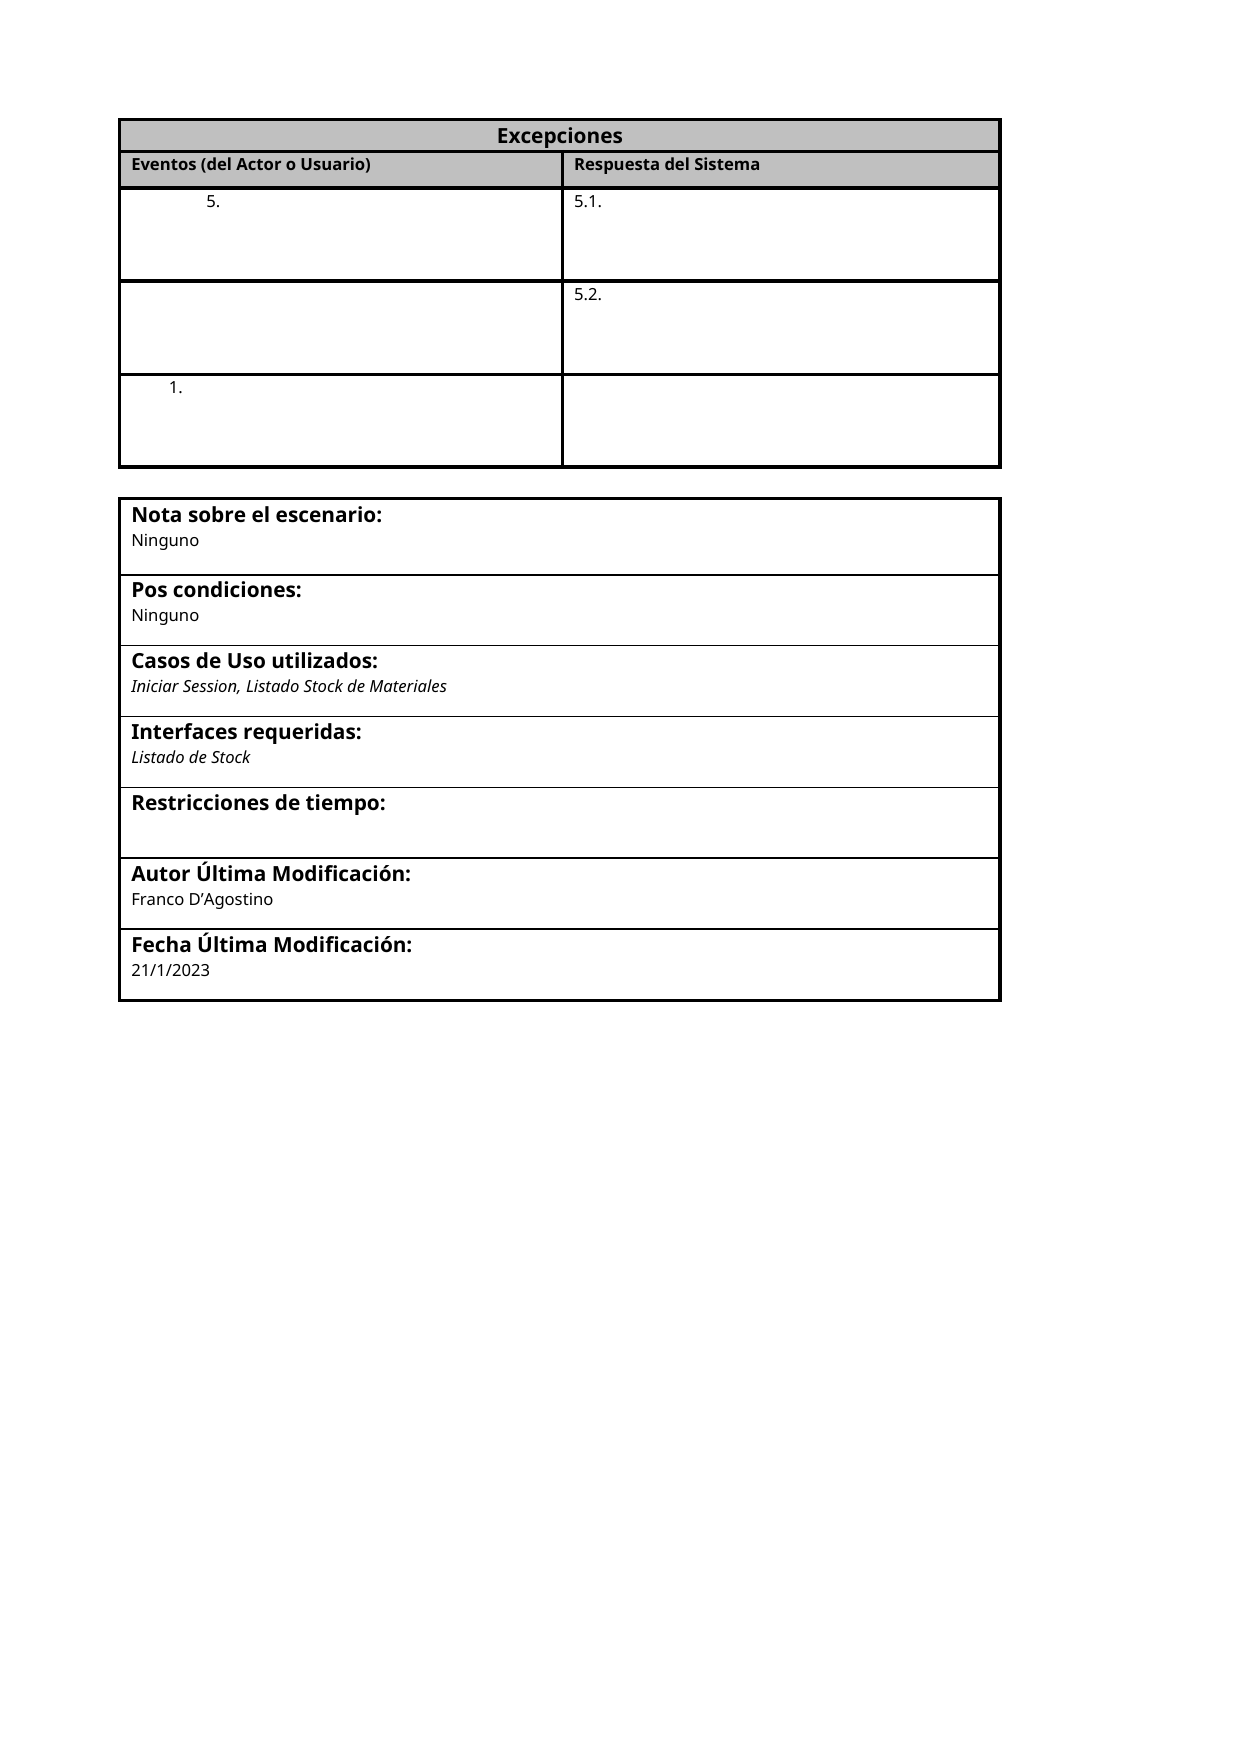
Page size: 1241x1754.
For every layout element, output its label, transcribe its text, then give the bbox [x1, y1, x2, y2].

table_cell Casos de Uso utilizados: Iniciar Session, Listado Stock de Materiales [121, 646, 998, 716]
table_cell 5.1. [564, 190, 998, 279]
table_cell [120, 469, 1000, 497]
table_cell Nota sobre el escenario: Ninguno [121, 500, 998, 574]
table_cell Excepciones [121, 121, 998, 150]
table_cell Fecha Última Modificación: 21/1/2023 [121, 930, 998, 999]
table_cell Pos condiciones: Ninguno [121, 576, 998, 645]
table_cell [564, 376, 998, 465]
table_cell 5. [121, 190, 561, 279]
table_cell Eventos (del Actor o Usuario) [121, 153, 561, 186]
table_cell Respuesta del Sistema [564, 153, 998, 186]
table_cell Interfaces requeridas: Listado de Stock [121, 717, 998, 786]
table_cell Restricciones de tiempo: [121, 788, 998, 857]
table_cell [121, 283, 561, 372]
table_cell [121, 376, 561, 465]
table_cell 5.2. [564, 283, 998, 372]
table_cell Autor Última Modificación: Franco D’Agostino [121, 859, 998, 928]
